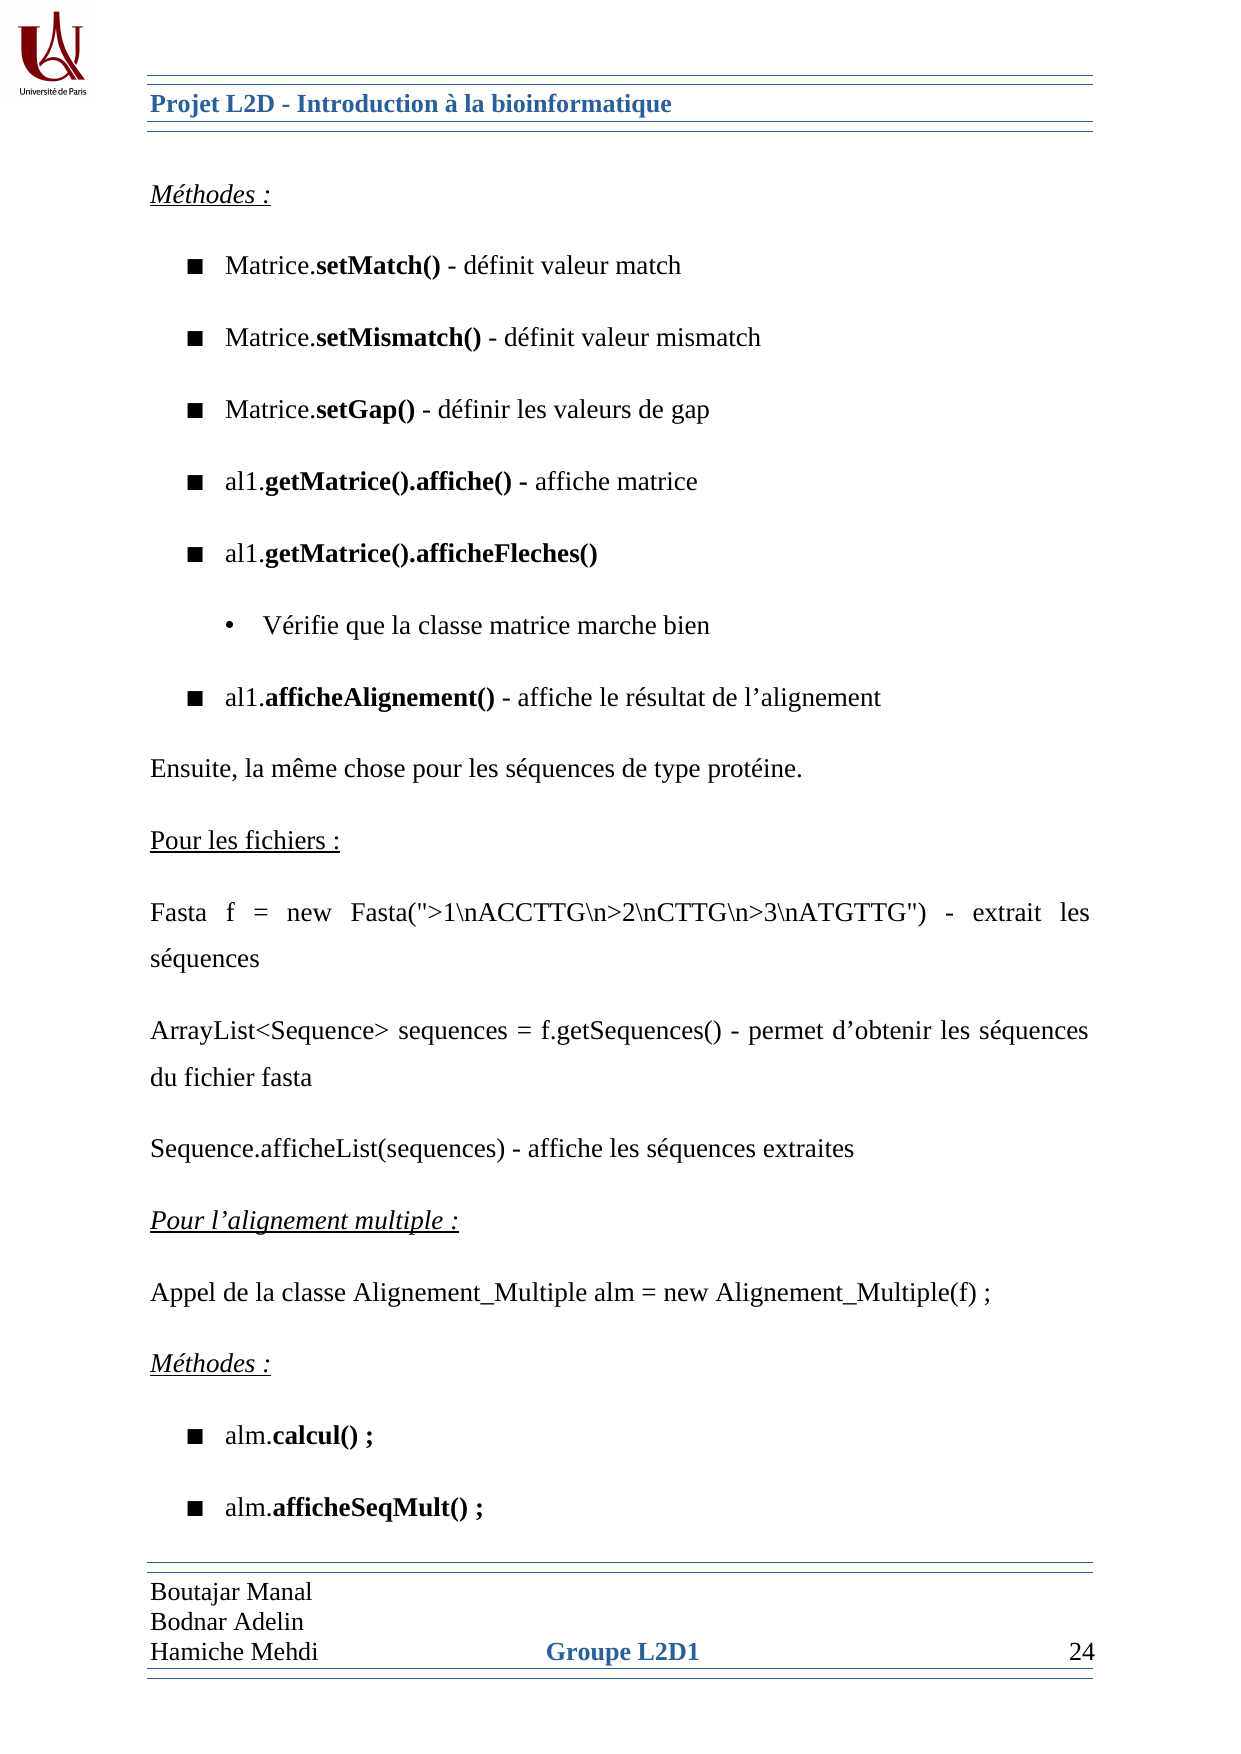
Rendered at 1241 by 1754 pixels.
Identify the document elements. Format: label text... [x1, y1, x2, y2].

list alm.afficheSeqMult() ; [187, 1491, 1090, 1522]
text Pour l’alignement multiple : [150, 1204, 1090, 1235]
text Méthodes : [150, 1348, 1090, 1379]
text Ensuite, la même chose pour les séquences de type protéine. [150, 753, 1090, 784]
list Matrice.setMatch() - définit valeur match [187, 249, 1090, 281]
list al1.getMatrice().affiche() - affiche matrice [187, 465, 1090, 496]
list Matrice.setGap() - définir les valeurs de gap [187, 393, 1090, 424]
text Sequence.afficheList(sequences) - affiche les séquences extraites [150, 1133, 1090, 1164]
text Méthodes : [150, 178, 1090, 209]
text Fasta f = new Fasta(">1\nACCTTG\n>2\nCTTG\n>3\nATGTTG") - extrait les séquences [150, 896, 1090, 974]
text Appel de la classe Alignement_Multiple alm = new Alignement_Multiple(f) ; [150, 1276, 1090, 1307]
list Vérifie que la classe matrice marche bien [225, 609, 1090, 640]
list alm.calcul() ; [187, 1419, 1090, 1451]
picture [0, 0, 101, 107]
text ArrayList<Sequence> sequences = f.getSequences() - permet d’obtenir les séquences du fichier fasta [150, 1014, 1090, 1092]
list al1.afficheAlignement() - affiche le résultat de l’alignement [187, 681, 1090, 712]
text Pour les fichiers : [150, 824, 1090, 855]
list Matrice.setMismatch() - définit valeur mismatch [187, 321, 1090, 353]
list al1.getMatrice().afficheFleches() [187, 537, 1090, 568]
